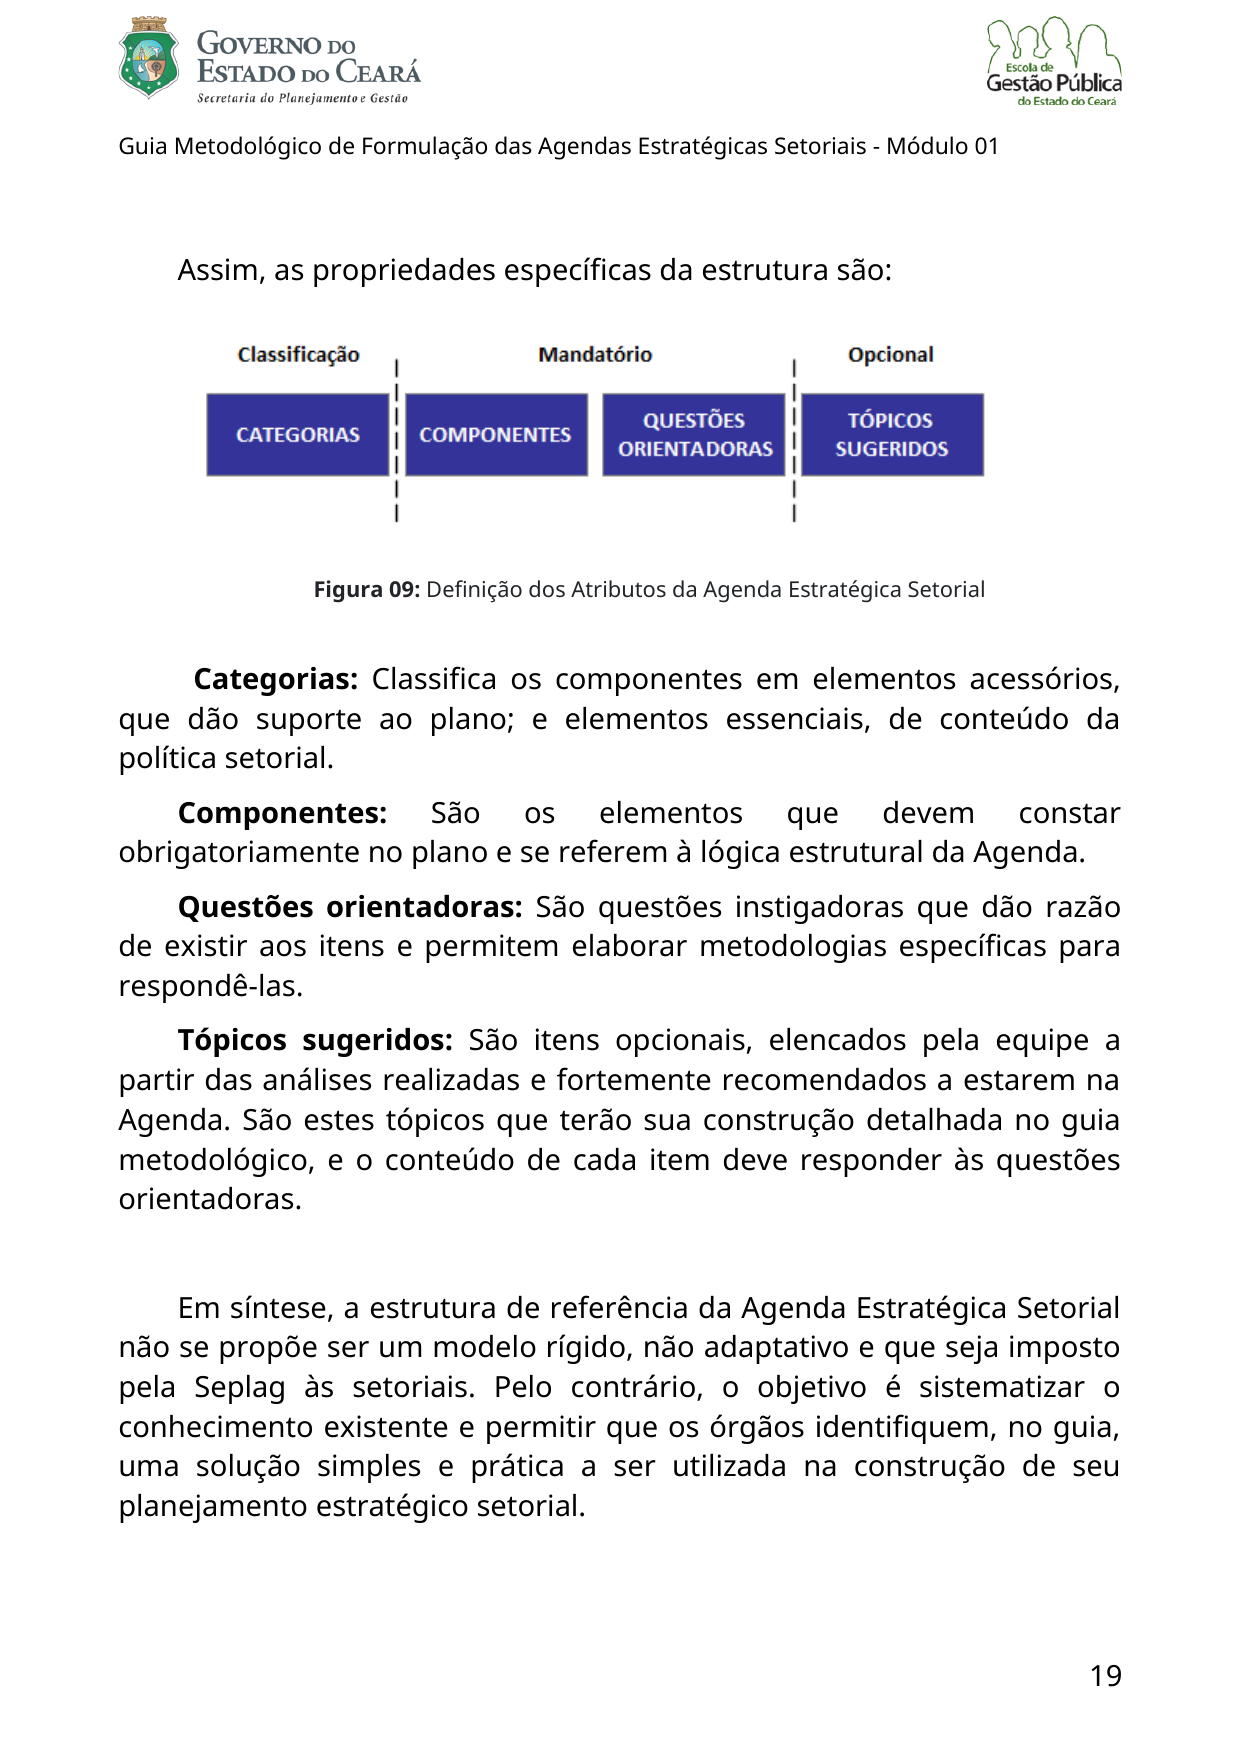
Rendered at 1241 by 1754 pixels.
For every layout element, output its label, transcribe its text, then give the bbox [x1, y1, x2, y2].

picture [118, 16, 1122, 105]
picture [192, 329, 1008, 538]
text Questões orientadoras: São questões instigadoras que dão razão de existir aos itens e permitem elaborar metodologias específicas para respondê-las. [118, 886, 1122, 1005]
text Figura 09: Definição dos Atributos da Agenda Estratégica Setorial [118, 574, 1122, 604]
text Componentes: São os elementos que devem constar obrigatoriamente no plano e se referem à lógica estrutural da Agenda. [118, 792, 1122, 871]
text Categorias: Classifica os componentes em elementos acessórios, que dão suporte ao plano; e elementos essenciais, de conteúdo da política setorial. [118, 619, 1122, 777]
text Em síntese, a estrutura de referência da Agenda Estratégica Setorial não se propõe ser um modelo rígido, não adaptativo e que seja imposto pela Seplag às setoriais. Pelo contrário, o objetivo é sistematizar o conhecimento existente e permitir que os órgãos identifiquem, no guia, uma solução simples e prática a ser utilizada na construção de seu planejamento estratégico setorial. [118, 1287, 1122, 1525]
text Assim, as propriedades específicas da estrutura são: [118, 249, 1122, 288]
text Tópicos sugeridos: São itens opcionais, elencados pela equipe a partir das análises realizadas e fortemente recomendados a estarem na Agenda. São estes tópicos que terão sua construção detalhada no guia metodológico, e o conteúdo de cada item deve responder às questões orientadoras. [118, 1020, 1122, 1218]
